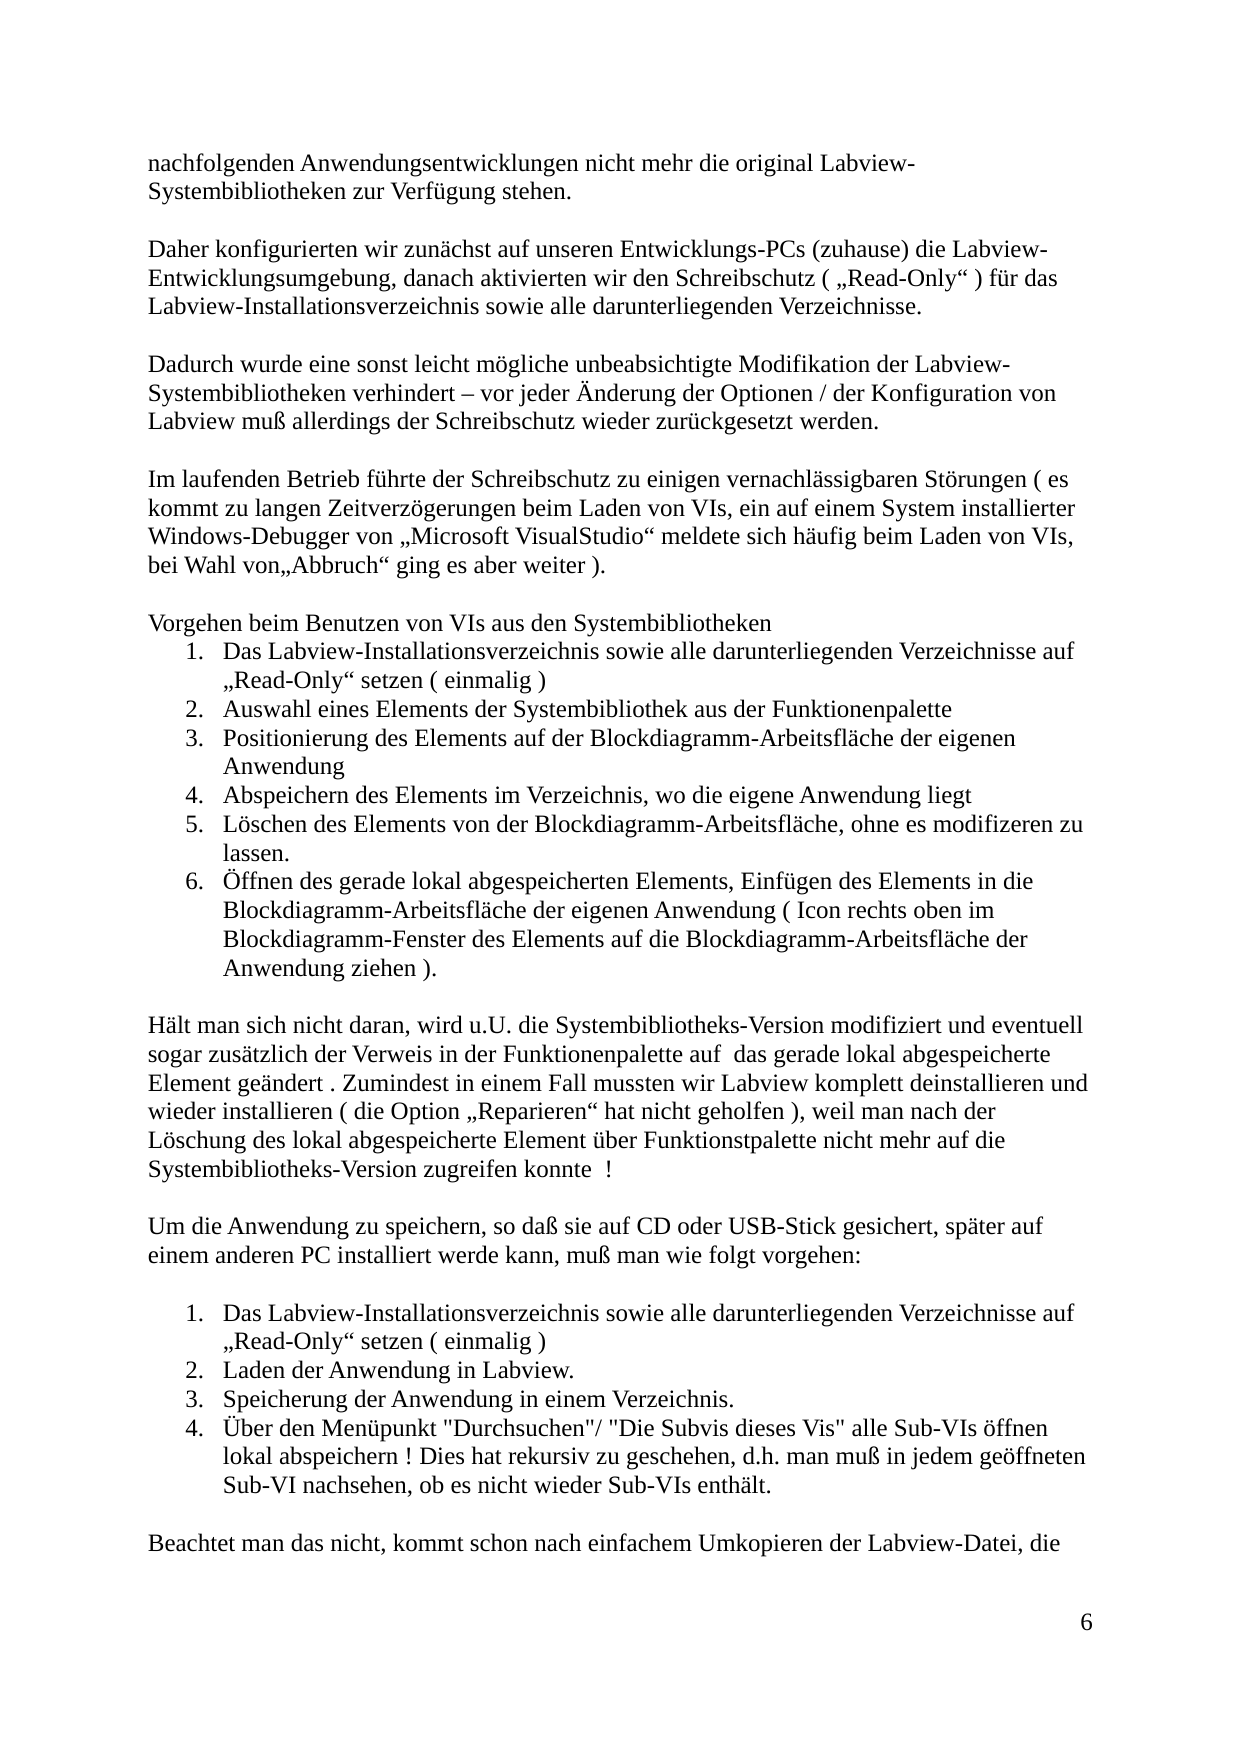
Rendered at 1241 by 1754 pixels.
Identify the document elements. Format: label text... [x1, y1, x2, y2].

list Löschen des Elements von der Blockdiagramm-Arbeitsfläche, ohne es modifizeren zu lassen. [185, 809, 1093, 866]
text Um die Anwendung zu speichern, so daß sie auf CD oder USB-Stick gesichert, später auf einem anderen PC installiert werde kann, muß man wie folgt vorgehen: [148, 1211, 1093, 1269]
list Auswahl eines Elements der Systembibliothek aus der Funktionenpalette [185, 694, 1093, 723]
text Hält man sich nicht daran, wird u.U. die Systembibliotheks-Version modifiziert und eventuell sogar zusätzlich der Verweis in der Funktionenpalette auf das gerade lokal abgespeicherte Element geändert . Zumindest in einem Fall mussten wir Labview komplett deinstallieren und wieder installieren ( die Option „Reparieren“ hat nicht geholfen ), weil man nach der Löschung des lokal abgespeicherte Element über Funktionstpalette nicht mehr auf die Systembibliotheks-Version zugreifen konnte ! [148, 1010, 1093, 1183]
list Laden der Anwendung in Labview. [185, 1355, 1093, 1384]
text Daher konfigurierten wir zunächst auf unseren Entwicklungs-PCs (zuhause) die Labview-Entwicklungsumgebung, danach aktivierten wir den Schreibschutz ( „Read-Only“ ) für das Labview-Installationsverzeichnis sowie alle darunterliegenden Verzeichnisse. [148, 234, 1093, 320]
text Dadurch wurde eine sonst leicht mögliche unbeabsichtigte Modifikation der Labview-Systembibliotheken verhindert – vor jeder Änderung der Optionen / der Konfiguration von Labview muß allerdings der Schreibschutz wieder zurückgesetzt werden. [148, 349, 1093, 435]
text Vorgehen beim Benutzen von VIs aus den Systembibliotheken [148, 608, 1093, 636]
list Speicherung der Anwendung in einem Verzeichnis. [185, 1384, 1093, 1413]
list Über den Menüpunkt "Durchsuchen"/ "Die Subvis dieses Vis" alle Sub-VIs öffnen lokal abspeichern ! Dies hat rekursiv zu geschehen, d.h. man muß in jedem geöffneten Sub-VI nachsehen, ob es nicht wieder Sub-VIs enthält. [185, 1413, 1093, 1499]
text Beachtet man das nicht, kommt schon nach einfachem Umkopieren der Labview-Datei, die [148, 1528, 1093, 1556]
list Das Labview-Installationsverzeichnis sowie alle darunterliegenden Verzeichnisse auf „Read-Only“ setzen ( einmalig ) [185, 636, 1093, 694]
text nachfolgenden Anwendungsentwicklungen nicht mehr die original Labview-Systembibliotheken zur Verfügung stehen. [148, 148, 1093, 205]
list Das Labview-Installationsverzeichnis sowie alle darunterliegenden Verzeichnisse auf „Read-Only“ setzen ( einmalig ) [185, 1298, 1093, 1355]
list Positionierung des Elements auf der Blockdiagramm-Arbeitsfläche der eigenen Anwendung [185, 723, 1093, 780]
list Abspeichern des Elements im Verzeichnis, wo die eigene Anwendung liegt [185, 780, 1093, 809]
list Öffnen des gerade lokal abgespeicherten Elements, Einfügen des Elements in die Blockdiagramm-Arbeitsfläche der eigenen Anwendung ( Icon rechts oben im Blockdiagramm-Fenster des Elements auf die Blockdiagramm-Arbeitsfläche der Anwendung ziehen ). [185, 866, 1093, 981]
text Im laufenden Betrieb führte der Schreibschutz zu einigen vernachlässigbaren Störungen ( es kommt zu langen Zeitverzögerungen beim Laden von VIs, ein auf einem System installierter Windows-Debugger von „Microsoft VisualStudio“ meldete sich häufig beim Laden von VIs, bei Wahl von„Abbruch“ ging es aber weiter ). [148, 464, 1093, 579]
